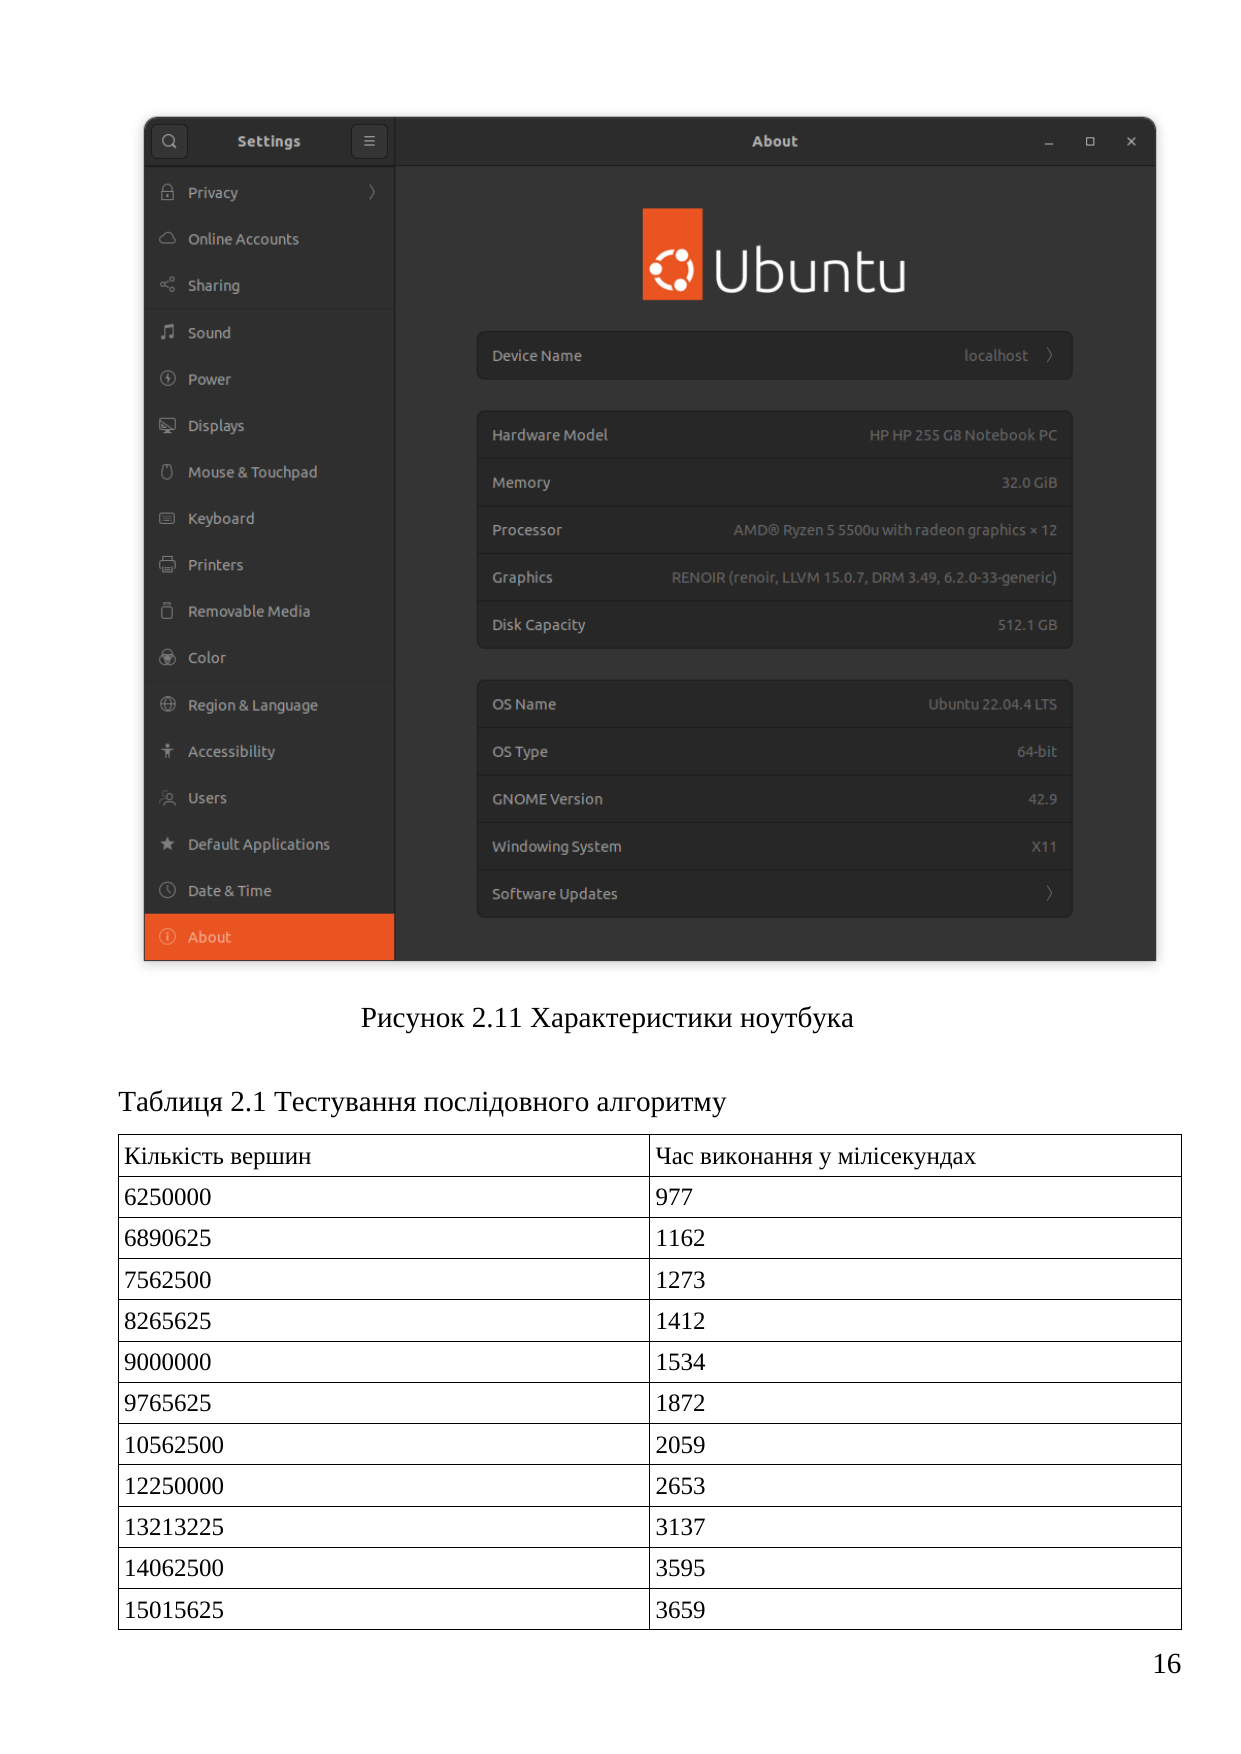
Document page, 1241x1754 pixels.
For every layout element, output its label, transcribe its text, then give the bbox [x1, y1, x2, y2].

table_cell 10562500 [119, 1424, 649, 1464]
table_header Кількість вершин [119, 1135, 649, 1176]
table_cell 2653 [650, 1465, 1181, 1506]
table_cell 1534 [650, 1342, 1181, 1382]
table_cell 12250000 [119, 1465, 649, 1506]
table_cell 3137 [650, 1507, 1181, 1547]
table_cell 3659 [650, 1589, 1181, 1629]
list Тестування послідовного алгоритму [118, 1084, 1181, 1117]
table_cell 9000000 [119, 1342, 649, 1382]
list Характеристики ноутбука [118, 990, 1181, 1034]
table_cell 1412 [650, 1300, 1181, 1341]
table_cell 14062500 [119, 1548, 649, 1588]
table_cell 3595 [650, 1548, 1181, 1588]
table_cell 6250000 [119, 1177, 649, 1217]
table_cell 2059 [650, 1424, 1181, 1464]
table_cell 9765625 [119, 1383, 649, 1423]
table_cell 1273 [650, 1259, 1181, 1299]
table_cell 8265625 [119, 1300, 649, 1341]
table_cell 15015625 [119, 1589, 649, 1629]
picture [118, 94, 1182, 990]
table_cell 13213225 [119, 1507, 649, 1547]
table_cell 7562500 [119, 1259, 649, 1299]
table_header Час виконання у мілісекундах [650, 1135, 1181, 1176]
table_cell 6890625 [119, 1218, 649, 1258]
table_cell 977 [650, 1177, 1181, 1217]
table_cell 1162 [650, 1218, 1181, 1258]
table_cell 1872 [650, 1383, 1181, 1423]
